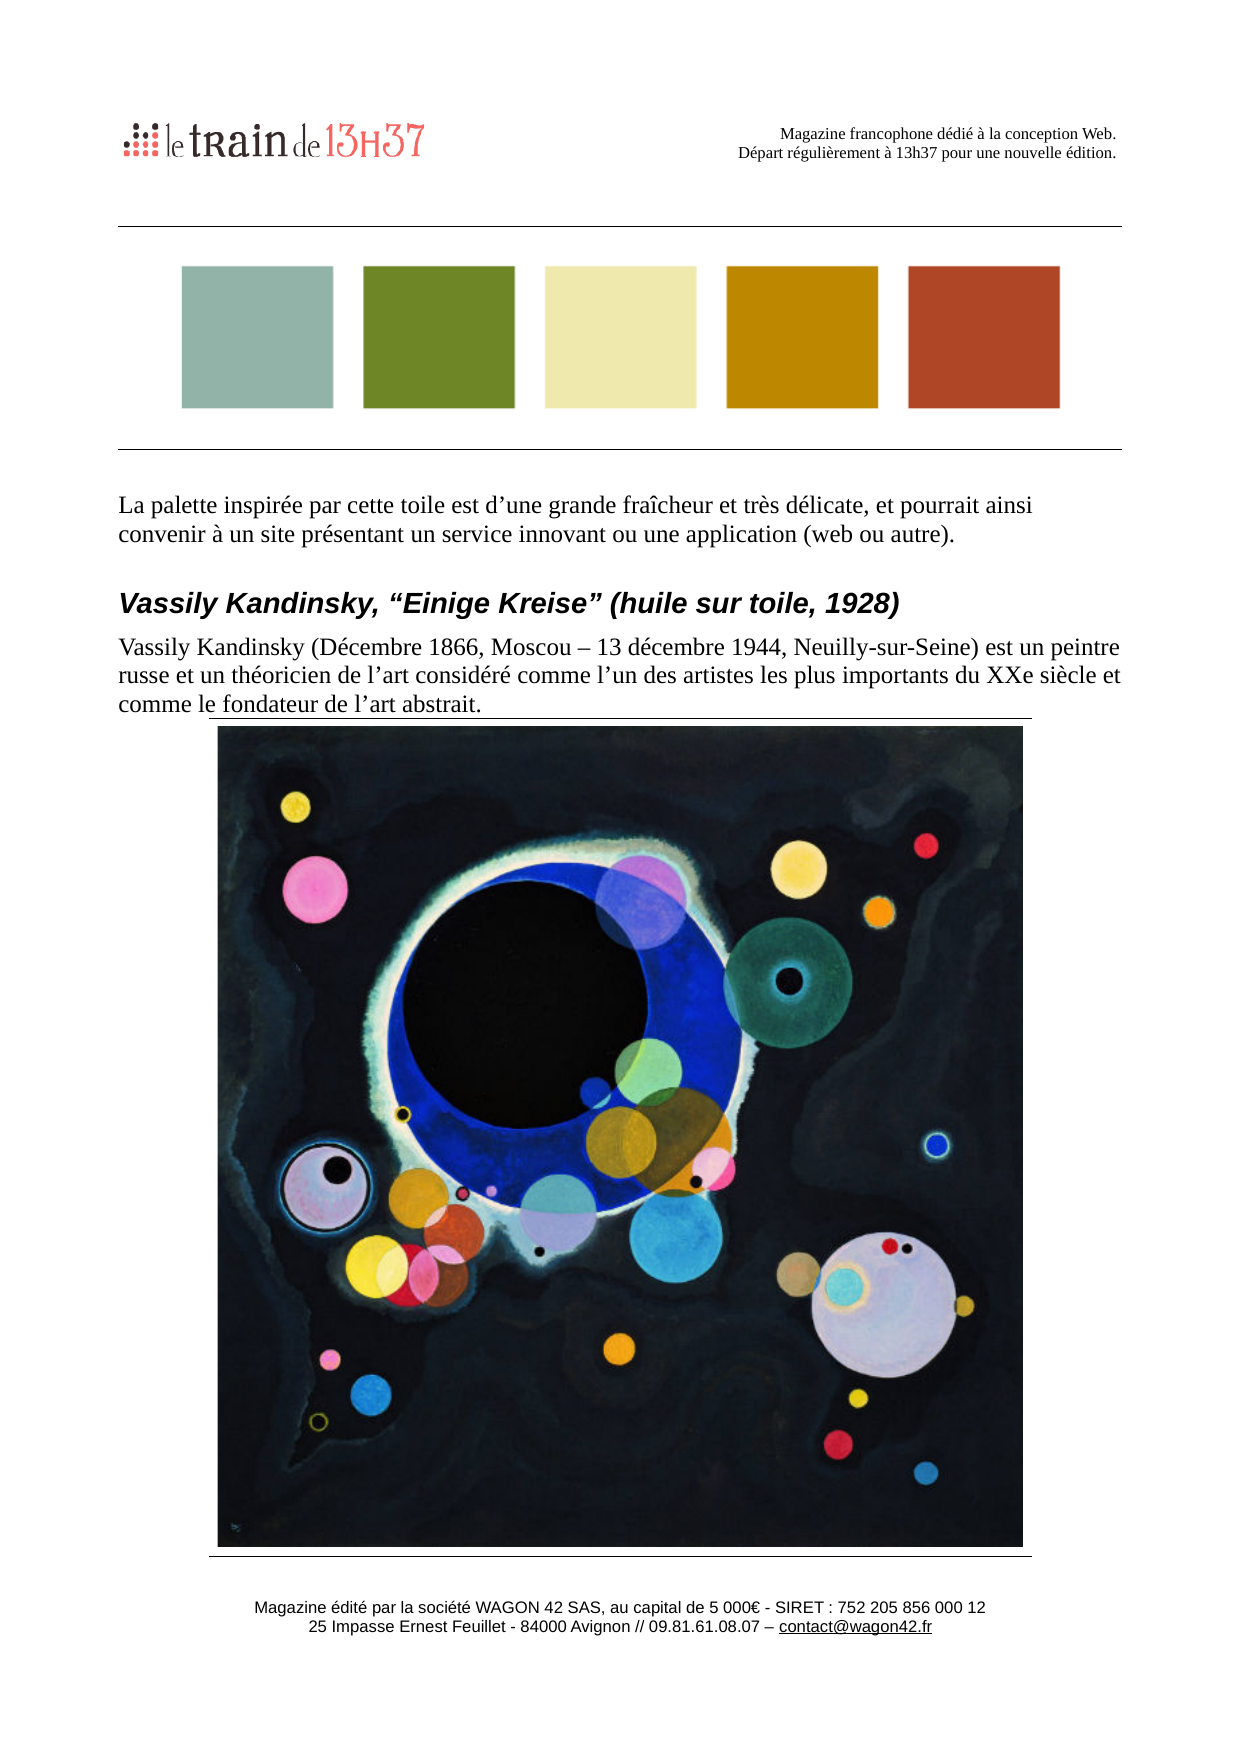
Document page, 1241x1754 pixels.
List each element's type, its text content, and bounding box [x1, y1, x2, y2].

picture [217, 726, 1023, 1547]
picture [127, 235, 1114, 441]
subtitle Vassily Kandinsky, “Einige Kreise” (huile sur toile, 1928) [118, 586, 1122, 619]
text Vassily Kandinsky (Décembre 1866, Moscou – 13 décembre 1944, Neuilly-sur-Seine) est un peintre russe et un théoricien de l’art considéré comme l’un des artistes les plus importants du XXe siècle et comme le fondateur de l’art abstrait. [118, 632, 1122, 718]
picture [123, 123, 425, 157]
text La palette inspirée par cette toile est d’une grande fraîcheur et très délicate, et pourrait ainsi convenir à un site présentant un service innovant ou une application (web ou autre). [118, 491, 1122, 548]
